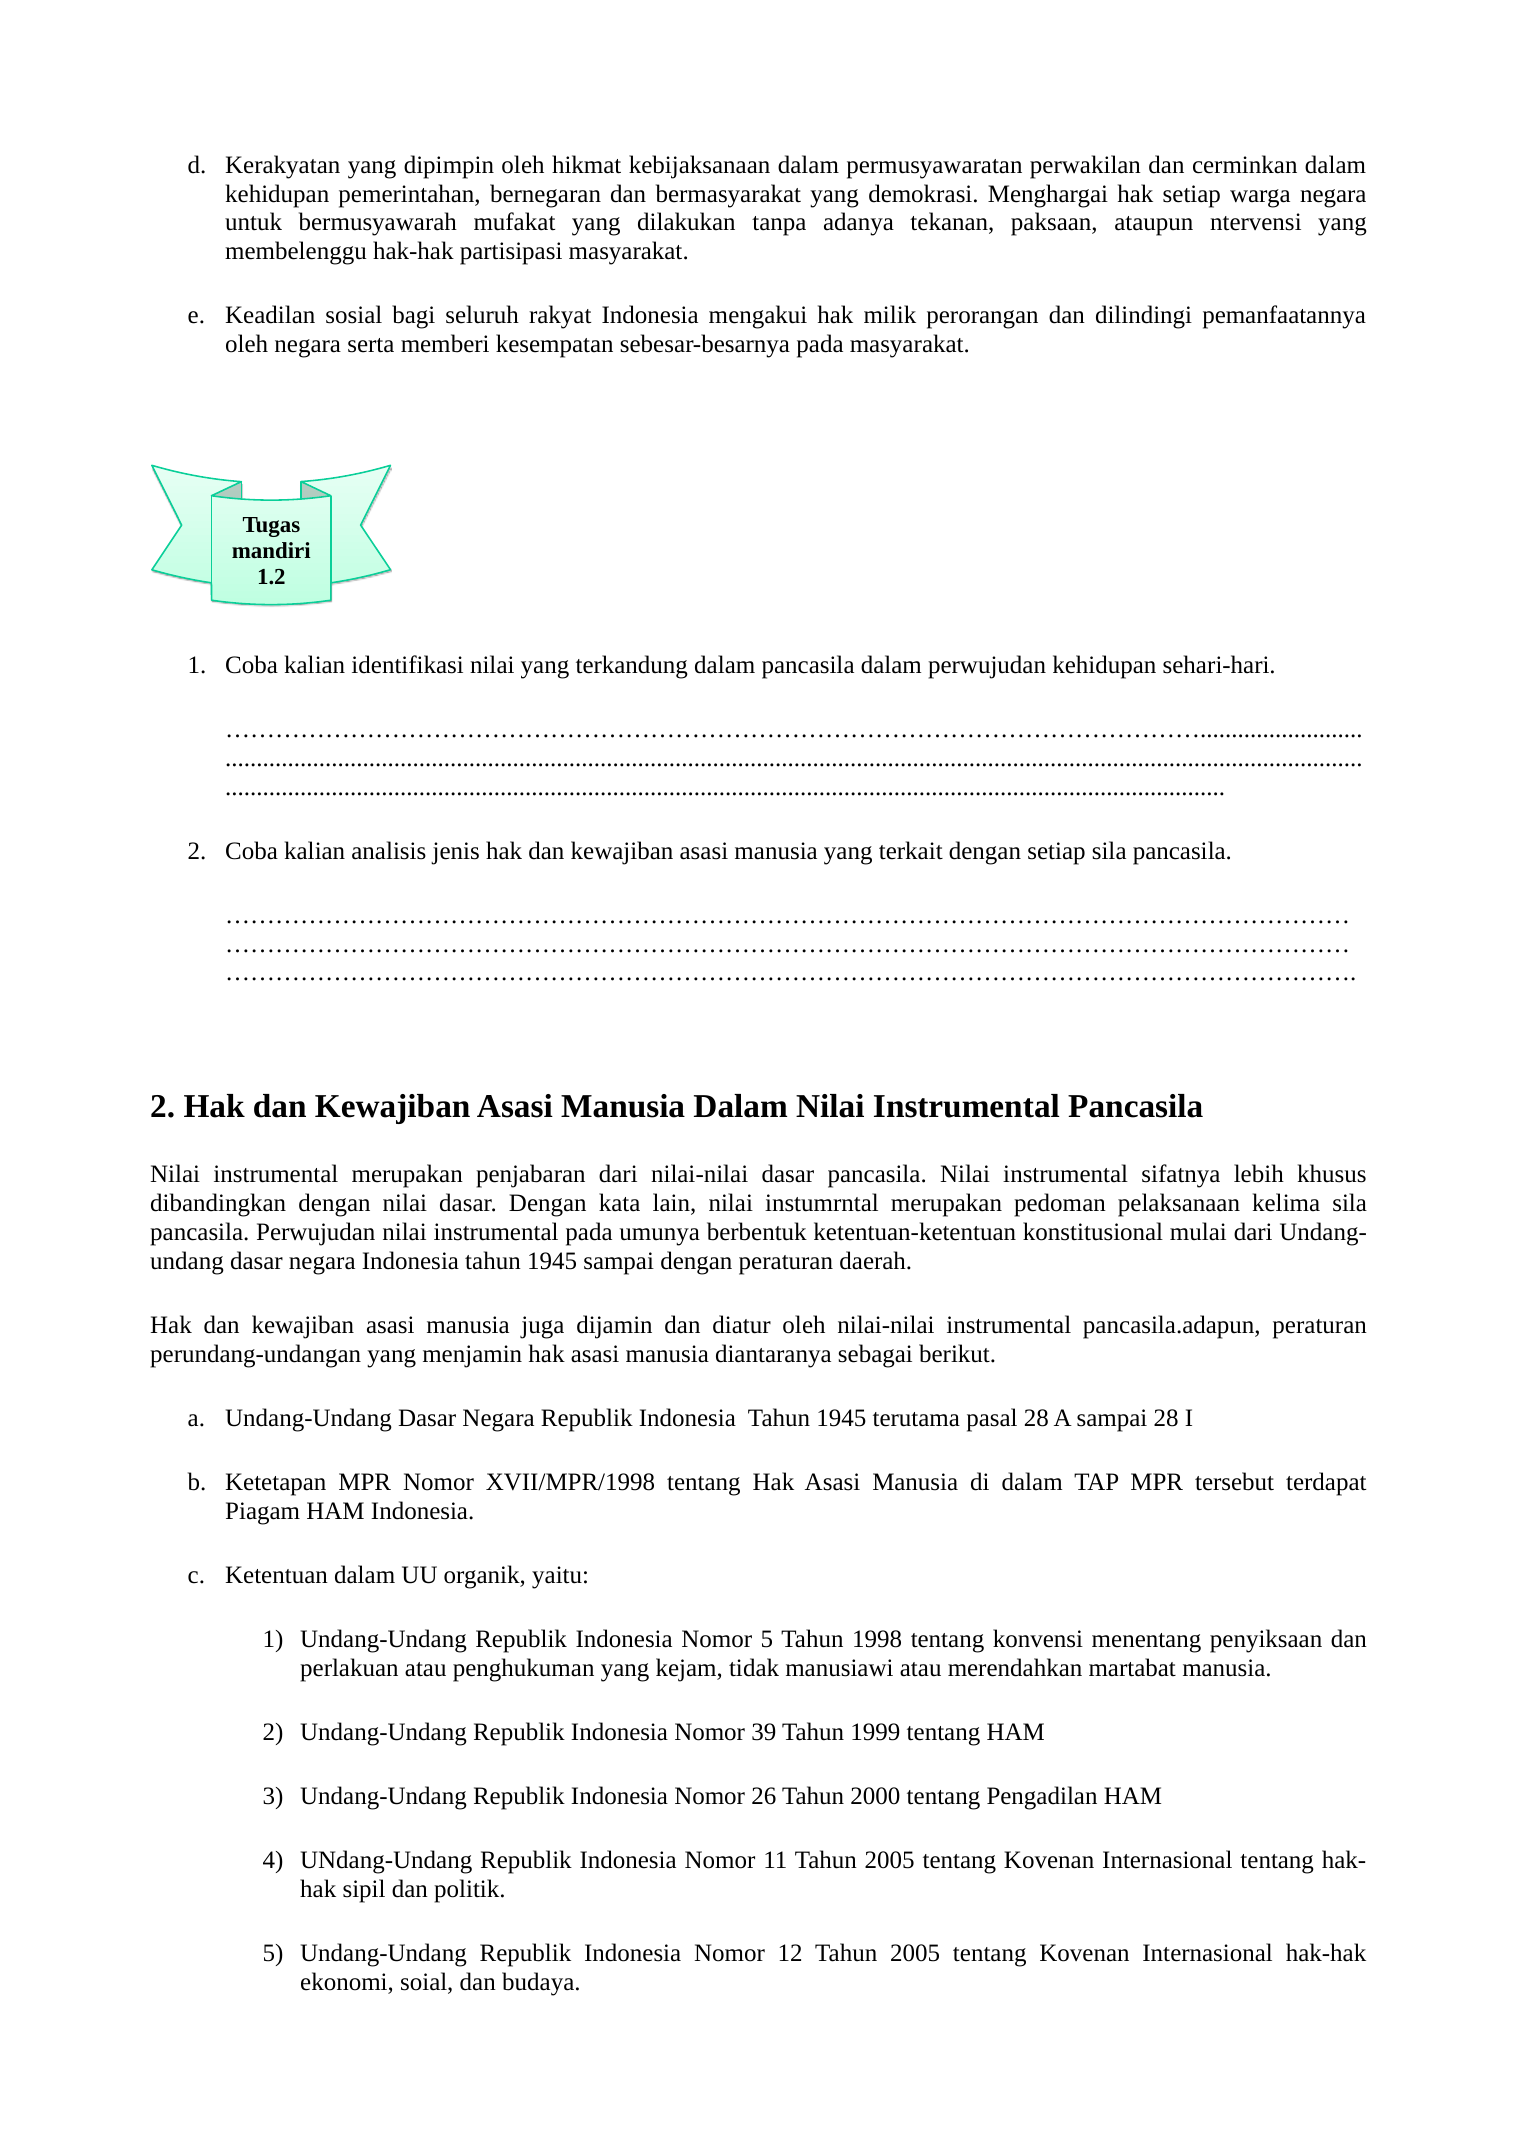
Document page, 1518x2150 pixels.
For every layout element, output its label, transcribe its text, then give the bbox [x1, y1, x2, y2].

text Hak dan kewajiban asasi manusia juga dijamin dan diatur oleh nilai-nilai instrumental pancasila.adapun, peraturan perundang-undangan yang menjamin hak asasi manusia diantaranya sebagai berikut. [150, 1310, 1368, 1367]
list Undang-Undang Republik Indonesia Nomor 26 Tahun 2000 tentang Pengadilan HAM [262, 1781, 1368, 1810]
text ………………………………………………………………………………………………………................................................................................................................................................................................................................................................................................................................................................................................ [225, 714, 1368, 800]
list Undang-Undang Republik Indonesia Nomor 12 Tahun 2005 tentang Kovenan Internasional hak-hak ekonomi, soial, dan budaya. [262, 1938, 1368, 1996]
list Coba kalian analisis jenis hak dan kewajiban asasi manusia yang terkait dengan setiap sila pancasila. [187, 836, 1368, 864]
list Kerakyatan yang dipimpin oleh hikmat kebijaksanaan dalam permusyawaratan perwakilan dan cerminkan dalam kehidupan pemerintahan, bernegaran dan bermasyarakat yang demokrasi. Menghargai hak setiap warga negara untuk bermusyawarah mufakat yang dilakukan tanpa adanya tekanan, paksaan, ataupun ntervensi yang membelenggu hak-hak partisipasi masyarakat. [187, 150, 1368, 265]
text 2. Hak dan Kewajiban Asasi Manusia Dalam Nilai Instrumental Pancasila [150, 1086, 1368, 1124]
list Undang-Undang Dasar Negara Republik Indonesia Tahun 1945 terutama pasal 28 A sampai 28 I [187, 1403, 1368, 1432]
list Ketentuan dalam UU organik, yaitu: [187, 1560, 1368, 1589]
list Undang-Undang Republik Indonesia Nomor 5 Tahun 1998 tentang konvensi menentang penyiksaan dan perlakuan atau penghukuman yang kejam, tidak manusiawi atau merendahkan martabat manusia. [262, 1624, 1368, 1682]
text Nilai instrumental merupakan penjabaran dari nilai-nilai dasar pancasila. Nilai instrumental sifatnya lebih khusus dibandingkan dengan nilai dasar. Dengan kata lain, nilai instumrntal merupakan pedoman pelaksanaan kelima sila pancasila. Perwujudan nilai instrumental pada umunya berbentuk ketentuan-ketentuan konstitusional mulai dari Undang-undang dasar negara Indonesia tahun 1945 sampai dengan peraturan daerah. [150, 1159, 1368, 1274]
text Tugas mandiri [226, 511, 316, 563]
list Undang-Undang Republik Indonesia Nomor 39 Tahun 1999 tentang HAM [262, 1717, 1368, 1746]
text 1.2 [226, 563, 316, 590]
list UNdang-Undang Republik Indonesia Nomor 11 Tahun 2005 tentang Kovenan Internasional tentang hak-hak sipil dan politik. [262, 1845, 1368, 1903]
list Keadilan sosial bagi seluruh rakyat Indonesia mengakui hak milik perorangan dan dilindingi pemanfaatannya oleh negara serta memberi kesempatan sebesar-besarnya pada masyarakat. [187, 300, 1368, 358]
list Coba kalian identifikasi nilai yang terkandung dalam pancasila dalam perwujudan kehidupan sehari-hari. [187, 650, 1368, 679]
list Ketetapan MPR Nomor XVII/MPR/1998 tentang Hak Asasi Manusia di dalam TAP MPR tersebut terdapat Piagam HAM Indonesia. [187, 1467, 1368, 1524]
text ………………………………………………………………………………………………………………………………………………………………………………………………………………………………………………………………………………………………………………………………………………………………………. [225, 900, 1368, 986]
